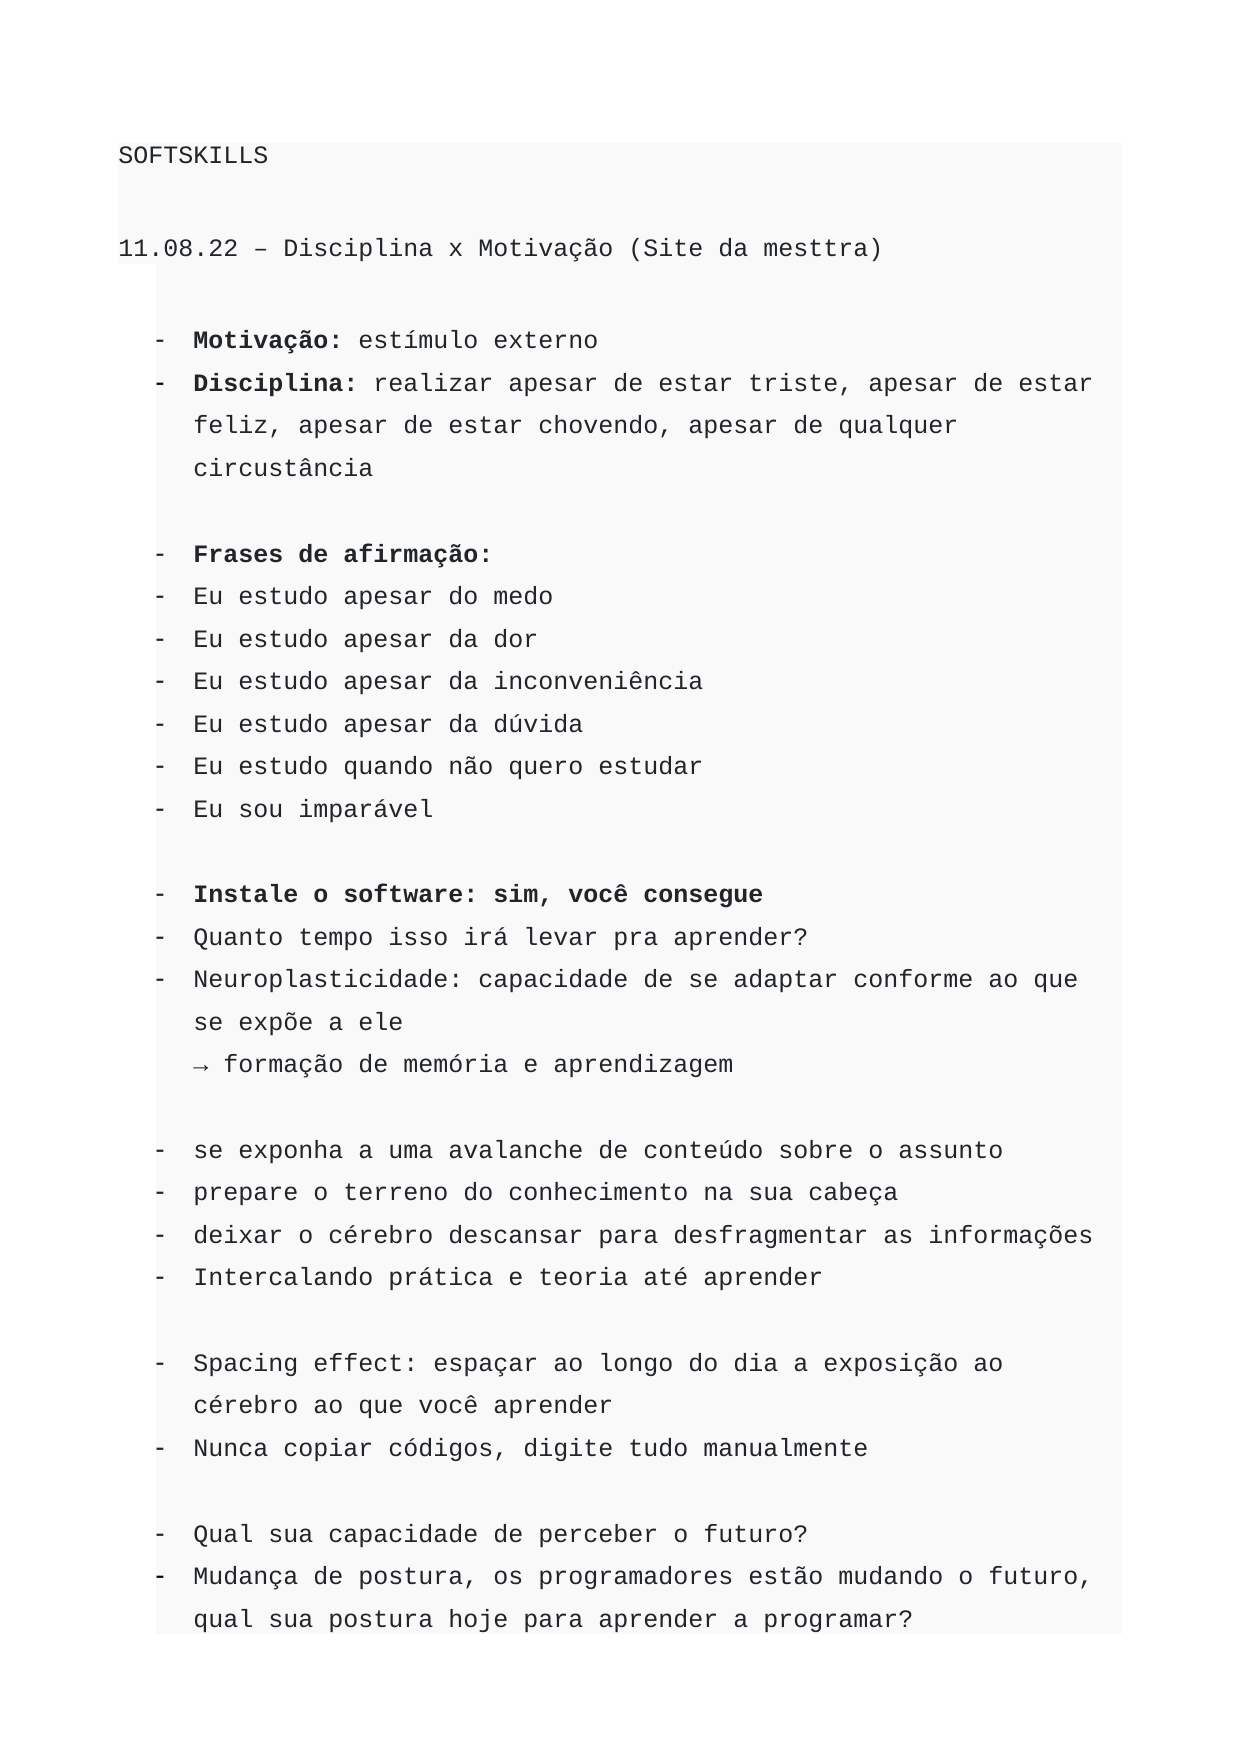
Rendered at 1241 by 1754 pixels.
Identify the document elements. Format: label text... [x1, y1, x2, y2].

text 11.08.22 – Disciplina x Motivação (Site da mesttra) [118, 236, 1122, 264]
list Eu estudo apesar da inconveniência [156, 669, 1122, 697]
list Neuroplasticidade: capacidade de se adaptar conforme ao que se expõe a ele [156, 967, 1122, 1038]
list Quanto tempo isso irá levar pra aprender? [156, 924, 1122, 953]
list se exponha a uma avalanche de conteúdo sobre o assunto [156, 1137, 1122, 1166]
list Mudança de postura, os programadores estão mudando o futuro, qual sua postura hoje para aprender a programar? [156, 1564, 1122, 1634]
list Instale o software: sim, você consegue [156, 882, 1122, 910]
list prepare o terreno do conhecimento na sua cabeça [156, 1180, 1122, 1208]
list Eu estudo apesar da dúvida [156, 711, 1122, 739]
list Motivação: estímulo externo [156, 328, 1122, 356]
list Nunca copiar códigos, digite tudo manualmente [156, 1436, 1122, 1464]
list Eu estudo apesar da dor [156, 626, 1122, 654]
list Spacing effect: espaçar ao longo do dia a exposição ao cérebro ao que você aprender [156, 1351, 1122, 1421]
list Disciplina: realizar apesar de estar triste, apesar de estar feliz, apesar de estar chovendo, apesar de qualquer circustância [156, 371, 1122, 484]
list deixar o cérebro descansar para desfragmentar as informações [156, 1222, 1122, 1251]
list Eu estudo quando não quero estudar [156, 754, 1122, 782]
list Eu sou imparável [156, 796, 1122, 824]
list Intercalando prática e teoria até aprender [156, 1265, 1122, 1293]
list Frases de afirmação: [156, 541, 1122, 569]
text SOFTSKILLS [118, 143, 1122, 171]
list Qual sua capacidade de perceber o futuro? [156, 1521, 1122, 1549]
list Eu estudo apesar do medo [156, 584, 1122, 612]
list → formação de memória e aprendizagem [156, 1052, 1122, 1080]
